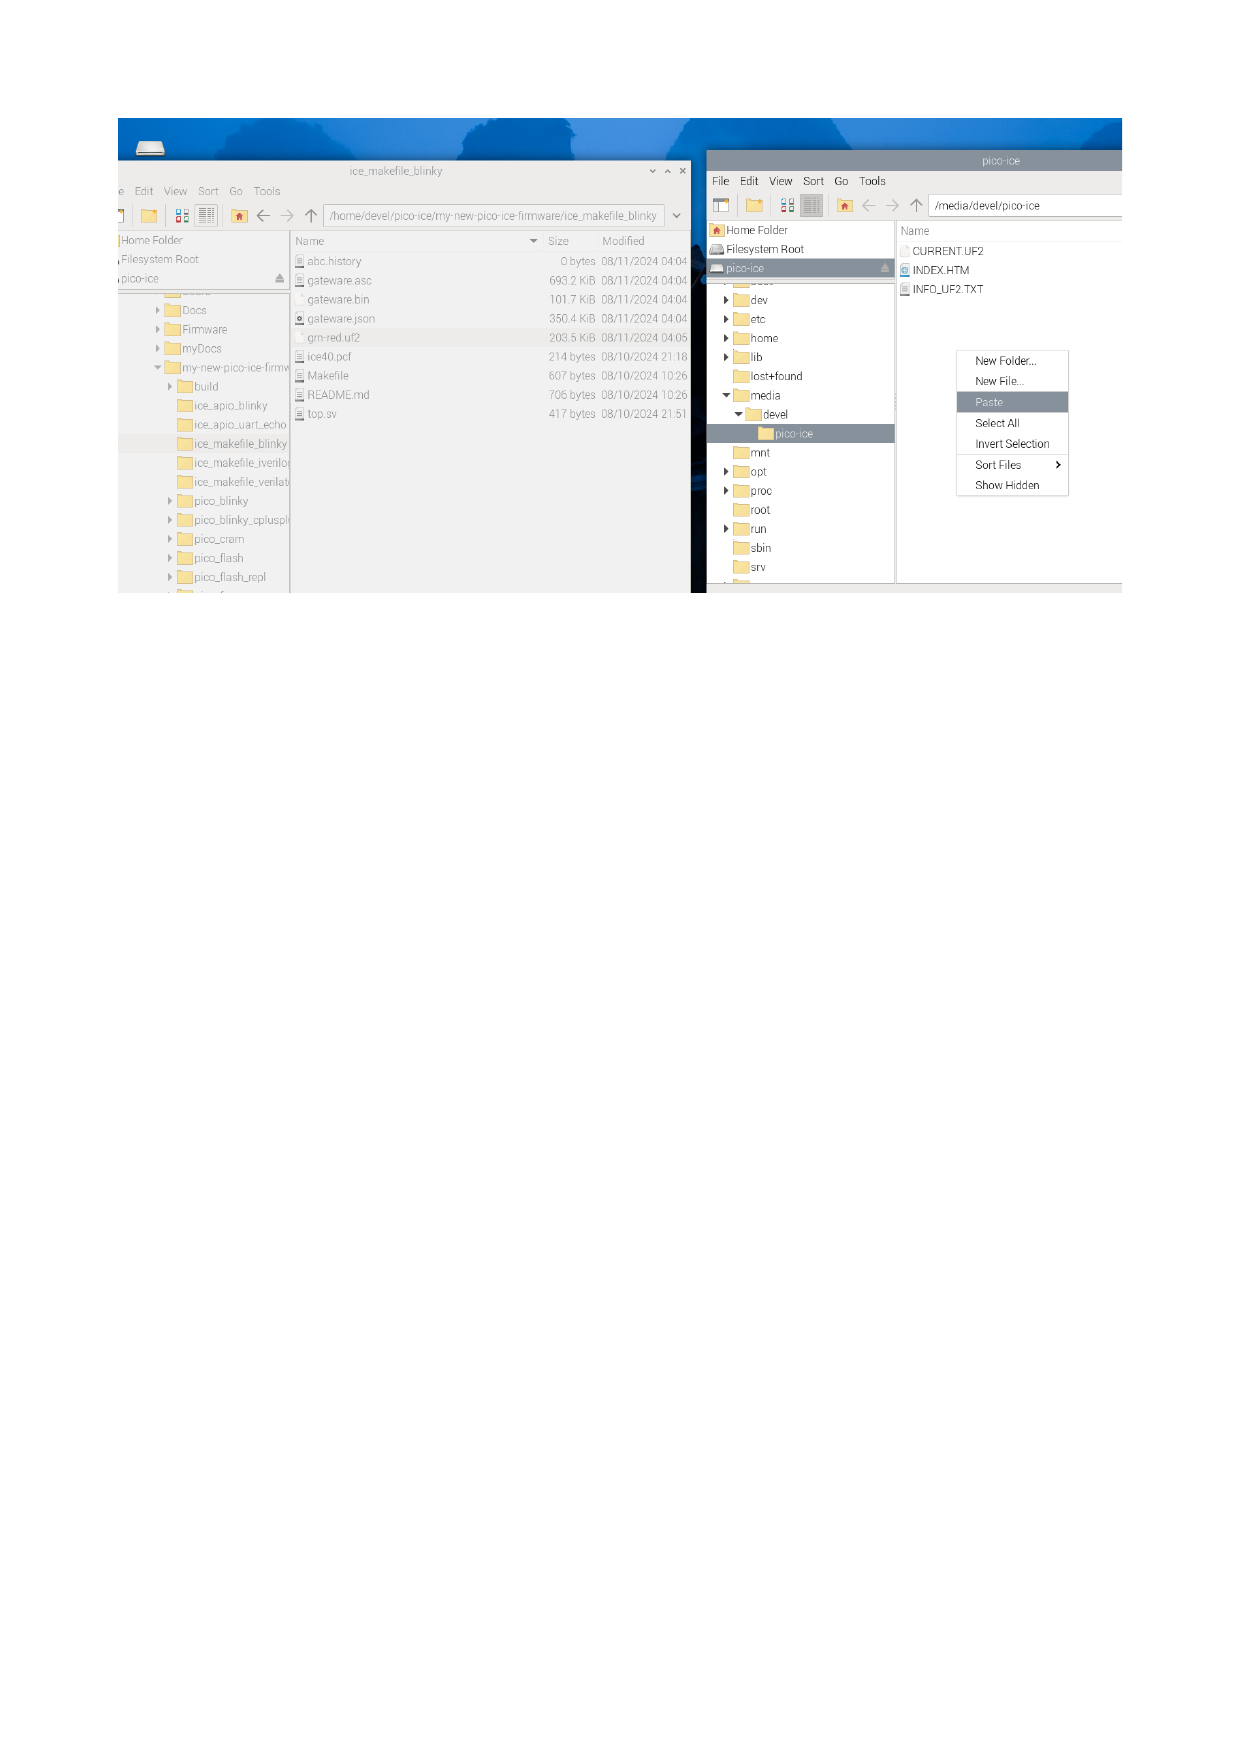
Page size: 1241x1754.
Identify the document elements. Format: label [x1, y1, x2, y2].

picture [118, 118, 1123, 593]
